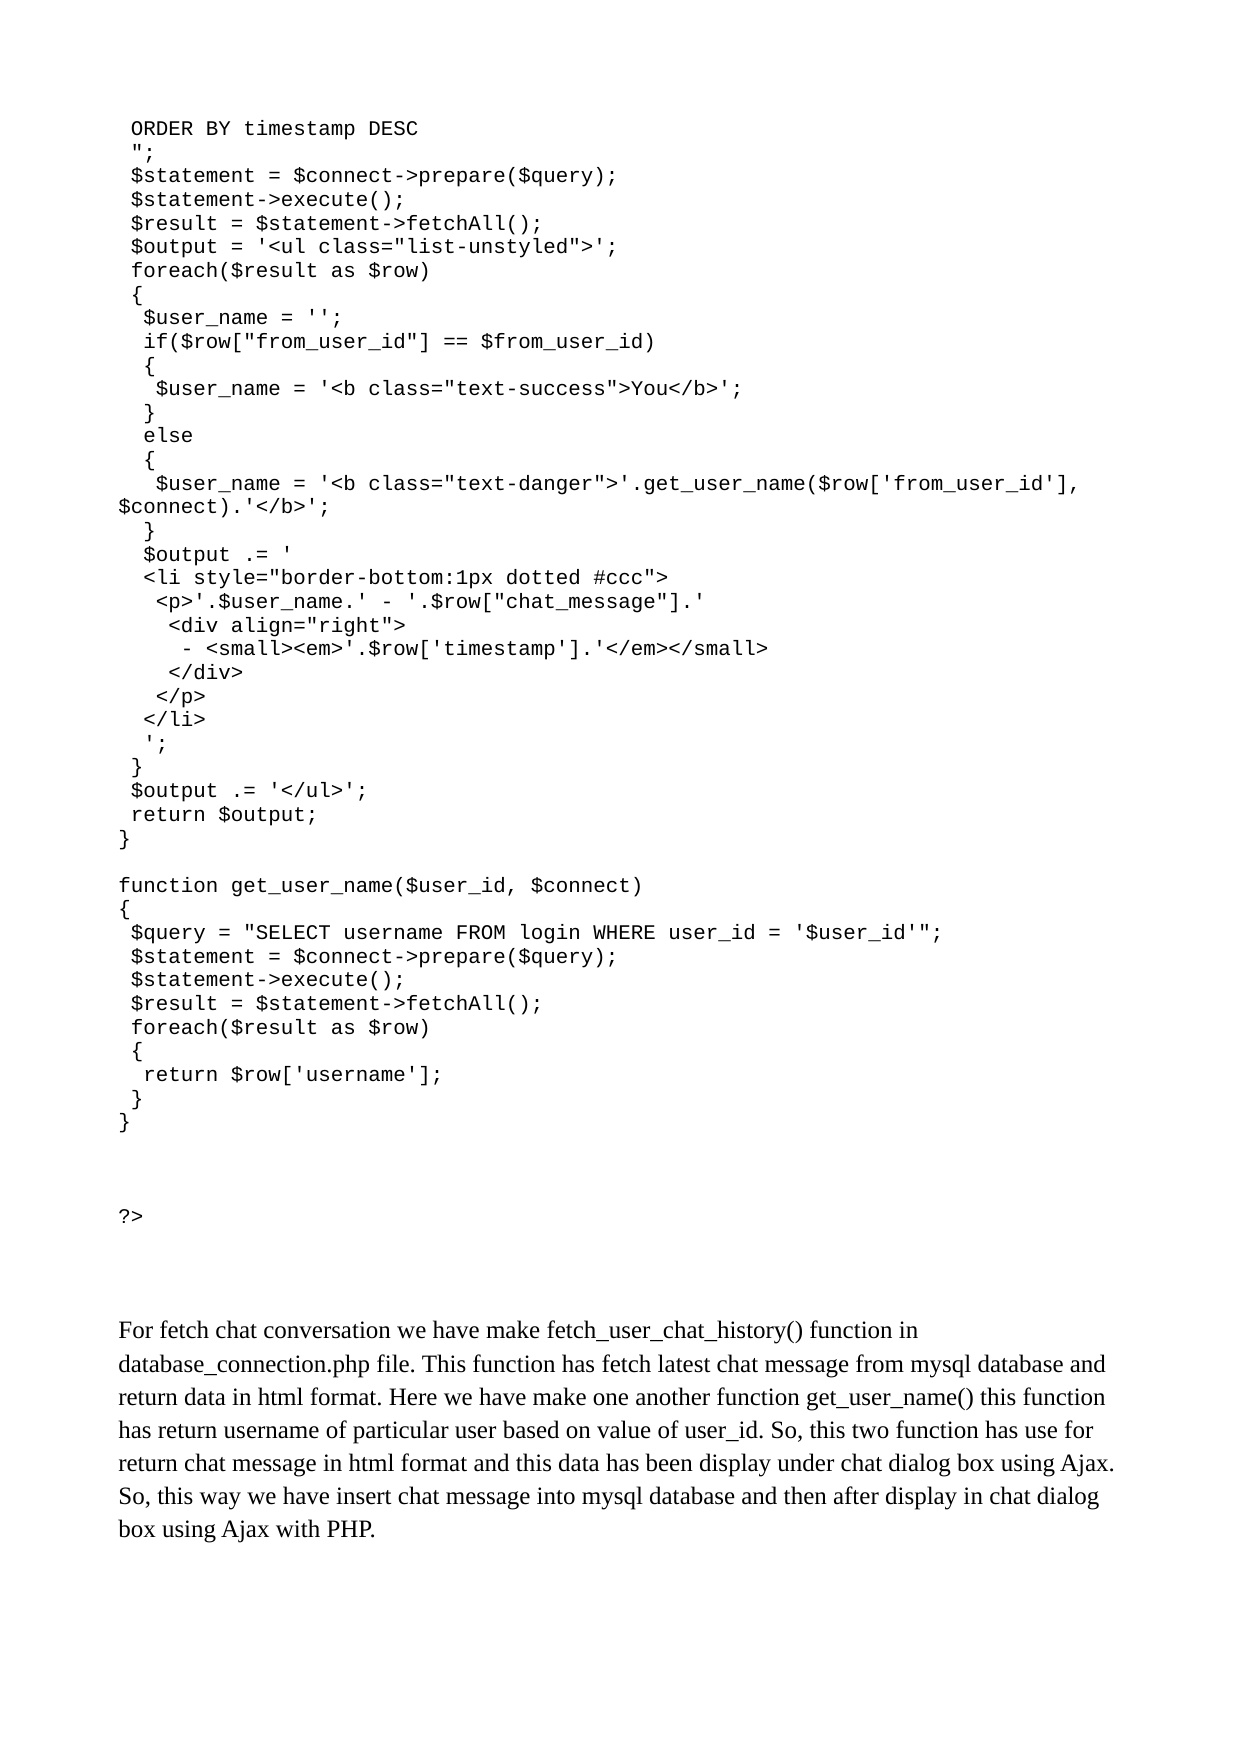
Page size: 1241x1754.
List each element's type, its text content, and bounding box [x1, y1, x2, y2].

text <li style="border-bottom:1px dotted #ccc"> [118, 567, 1122, 591]
text $result = $statement->fetchAll(); [118, 213, 1122, 236]
text } [118, 757, 1122, 780]
text $user_name = '<b class="text-success">You</b>'; [118, 378, 1122, 402]
text </p> [118, 686, 1122, 709]
text </div> [118, 662, 1122, 686]
text $user_name = ''; [118, 307, 1122, 331]
text '; [118, 733, 1122, 757]
text $user_name = '<b class="text-danger">'.get_user_name($row['from_user_id'], $connect).'</b>'; [118, 473, 1122, 520]
text </li> [118, 709, 1122, 733]
text { [118, 449, 1122, 473]
text $output .= ' [118, 544, 1122, 567]
text $result = $statement->fetchAll(); [118, 993, 1122, 1017]
text } [118, 1088, 1122, 1111]
text { [118, 898, 1122, 922]
text else [118, 426, 1122, 449]
text $statement = $connect->prepare($query); [118, 165, 1122, 189]
text For fetch chat conversation we have make fetch_user_chat_history() function in database_connection.php file. This function has fetch latest chat message from mysql database and return data in html format. Here we have make one another function get_user_name() this function has return username of particular user based on value of user_id. So, this two function has use for return chat message in html format and this data has been display under chat dialog box using Ajax. So, this way we have insert chat message into mysql database and then after display in chat dialog box using Ajax with PHP. [118, 1283, 1122, 1542]
text $output .= '</ul>'; [118, 780, 1122, 804]
text - <small><em>'.$row['timestamp'].'</em></small> [118, 638, 1122, 662]
text $query = "SELECT username FROM login WHERE user_id = '$user_id'"; [118, 922, 1122, 946]
text } [118, 520, 1122, 544]
text $output = '<ul class="list-unstyled">'; [118, 236, 1122, 260]
text } [118, 1111, 1122, 1135]
text function get_user_name($user_id, $connect) [118, 875, 1122, 898]
text $statement = $connect->prepare($query); [118, 946, 1122, 969]
text return $output; [118, 804, 1122, 827]
text foreach($result as $row) [118, 1017, 1122, 1040]
text if($row["from_user_id"] == $from_user_id) [118, 331, 1122, 354]
text $statement->execute(); [118, 189, 1122, 213]
text { [118, 284, 1122, 307]
text $statement->execute(); [118, 969, 1122, 993]
text "; [118, 142, 1122, 165]
text } [118, 827, 1122, 851]
text foreach($result as $row) [118, 260, 1122, 284]
text { [118, 1040, 1122, 1064]
text ?> [118, 1206, 1122, 1229]
text ORDER BY timestamp DESC [118, 118, 1122, 142]
text { [118, 354, 1122, 378]
text return $row['username']; [118, 1064, 1122, 1088]
text } [118, 402, 1122, 426]
text <div align="right"> [118, 615, 1122, 638]
text <p>'.$user_name.' - '.$row["chat_message"].' [118, 591, 1122, 615]
